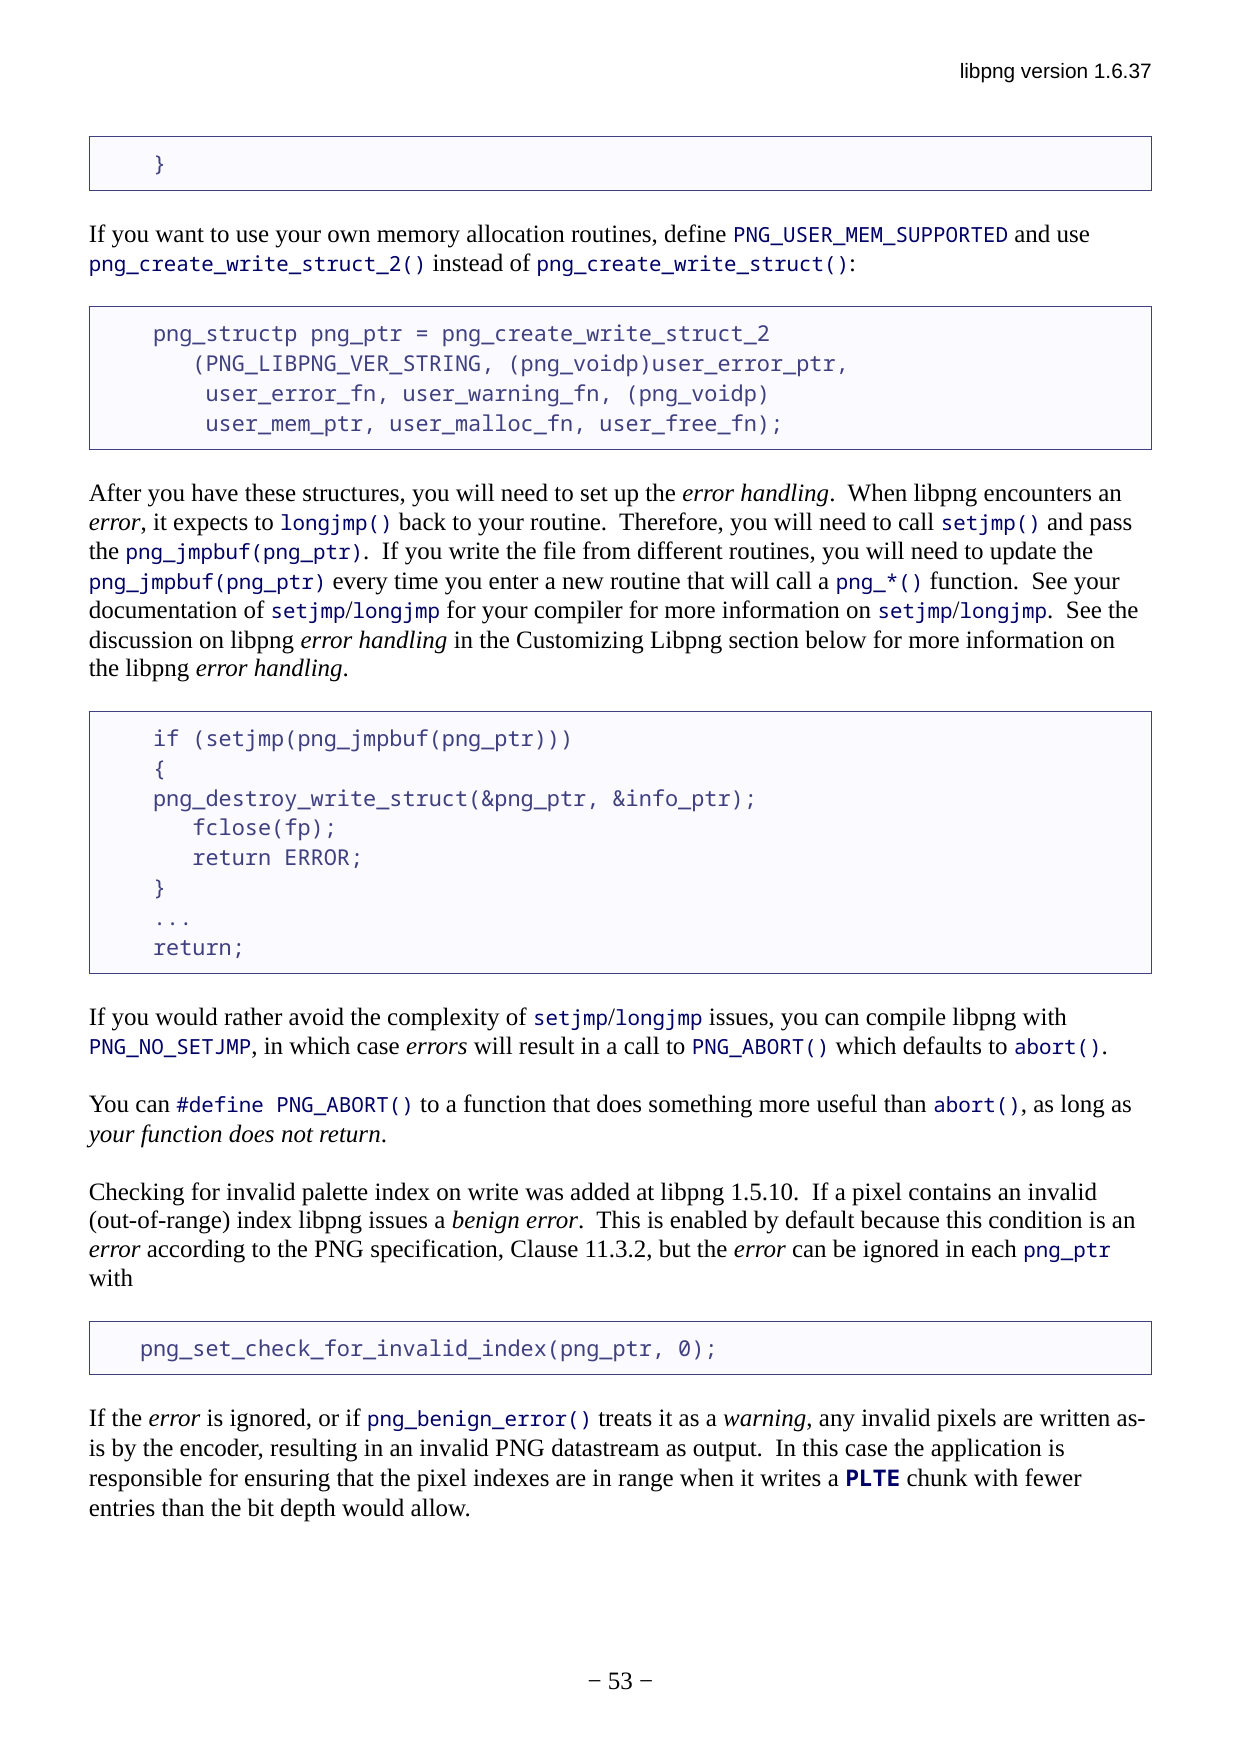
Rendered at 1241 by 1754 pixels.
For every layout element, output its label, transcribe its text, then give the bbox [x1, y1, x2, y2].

text Checking for invalid palette index on write was added at libpng 1.5.10. If a pixel contains an invalid (out-of-range) index libpng issues a benign error. This is enabled by default because this condition is an error according to the PNG specification, Clause 11.3.2, but the error can be ignored in each png_ptr with [88, 1177, 1152, 1292]
text png_structp png_ptr = png_create_write_struct_2 [90, 307, 1151, 336]
text user_mem_ptr, user_malloc_fn, user_free_fn); [90, 396, 1151, 449]
text return ERROR; [90, 830, 1151, 860]
text } [90, 860, 1151, 890]
text return; [90, 919, 1151, 973]
text ... [90, 890, 1151, 919]
text { [90, 741, 1151, 771]
text } [90, 137, 1151, 190]
text (PNG_LIBPNG_VER_STRING, (png_voidp)user_error_ptr, [90, 336, 1151, 366]
text If you would rather avoid the complexity of setjmp/longjmp issues, you can compile libpng with PNG_NO_SETJMP, in which case errors will result in a call to PNG_ABORT() which defaults to abort(). [88, 1002, 1152, 1061]
text You can #define PNG_ABORT() to a function that does something more useful than abort(), as long as your function does not return. [88, 1089, 1152, 1148]
text user_error_fn, user_warning_fn, (png_voidp) [90, 366, 1151, 396]
text After you have these structures, you will need to set up the error handling. When libpng encounters an error, it expects to longjmp() back to your routine. Therefore, you will need to call setjmp() and pass the png_jmpbuf(png_ptr). If you write the file from different routines, you will need to update the png_jmpbuf(png_ptr) every time you enter a new routine that will call a png_*() function. See your documentation of setjmp/longjmp for your compiler for more information on setjmp/longjmp. See the discussion on libpng error handling in the Customizing Libpng section below for more information on the libpng error handling. [88, 478, 1152, 682]
text If the error is ignored, or if png_benign_error() treats it as a warning, any invalid pixels are written as-is by the encoder, resulting in an invalid PNG datastream as output. In this case the application is responsible for ensuring that the pixel indexes are in range when it writes a PLTE chunk with fewer entries than the bit depth would allow. [88, 1403, 1152, 1522]
text png_destroy_write_struct(&png_ptr, &info_ptr); [90, 771, 1151, 800]
text fclose(fp); [90, 800, 1151, 830]
text png_set_check_for_invalid_index(png_ptr, 0); [90, 1322, 1151, 1374]
text If you want to use your own memory allocation routines, define PNG_USER_MEM_SUPPORTED and use png_create_write_struct_2() instead of png_create_write_struct(): [88, 219, 1152, 278]
text if (setjmp(png_jmpbuf(png_ptr))) [90, 712, 1151, 741]
